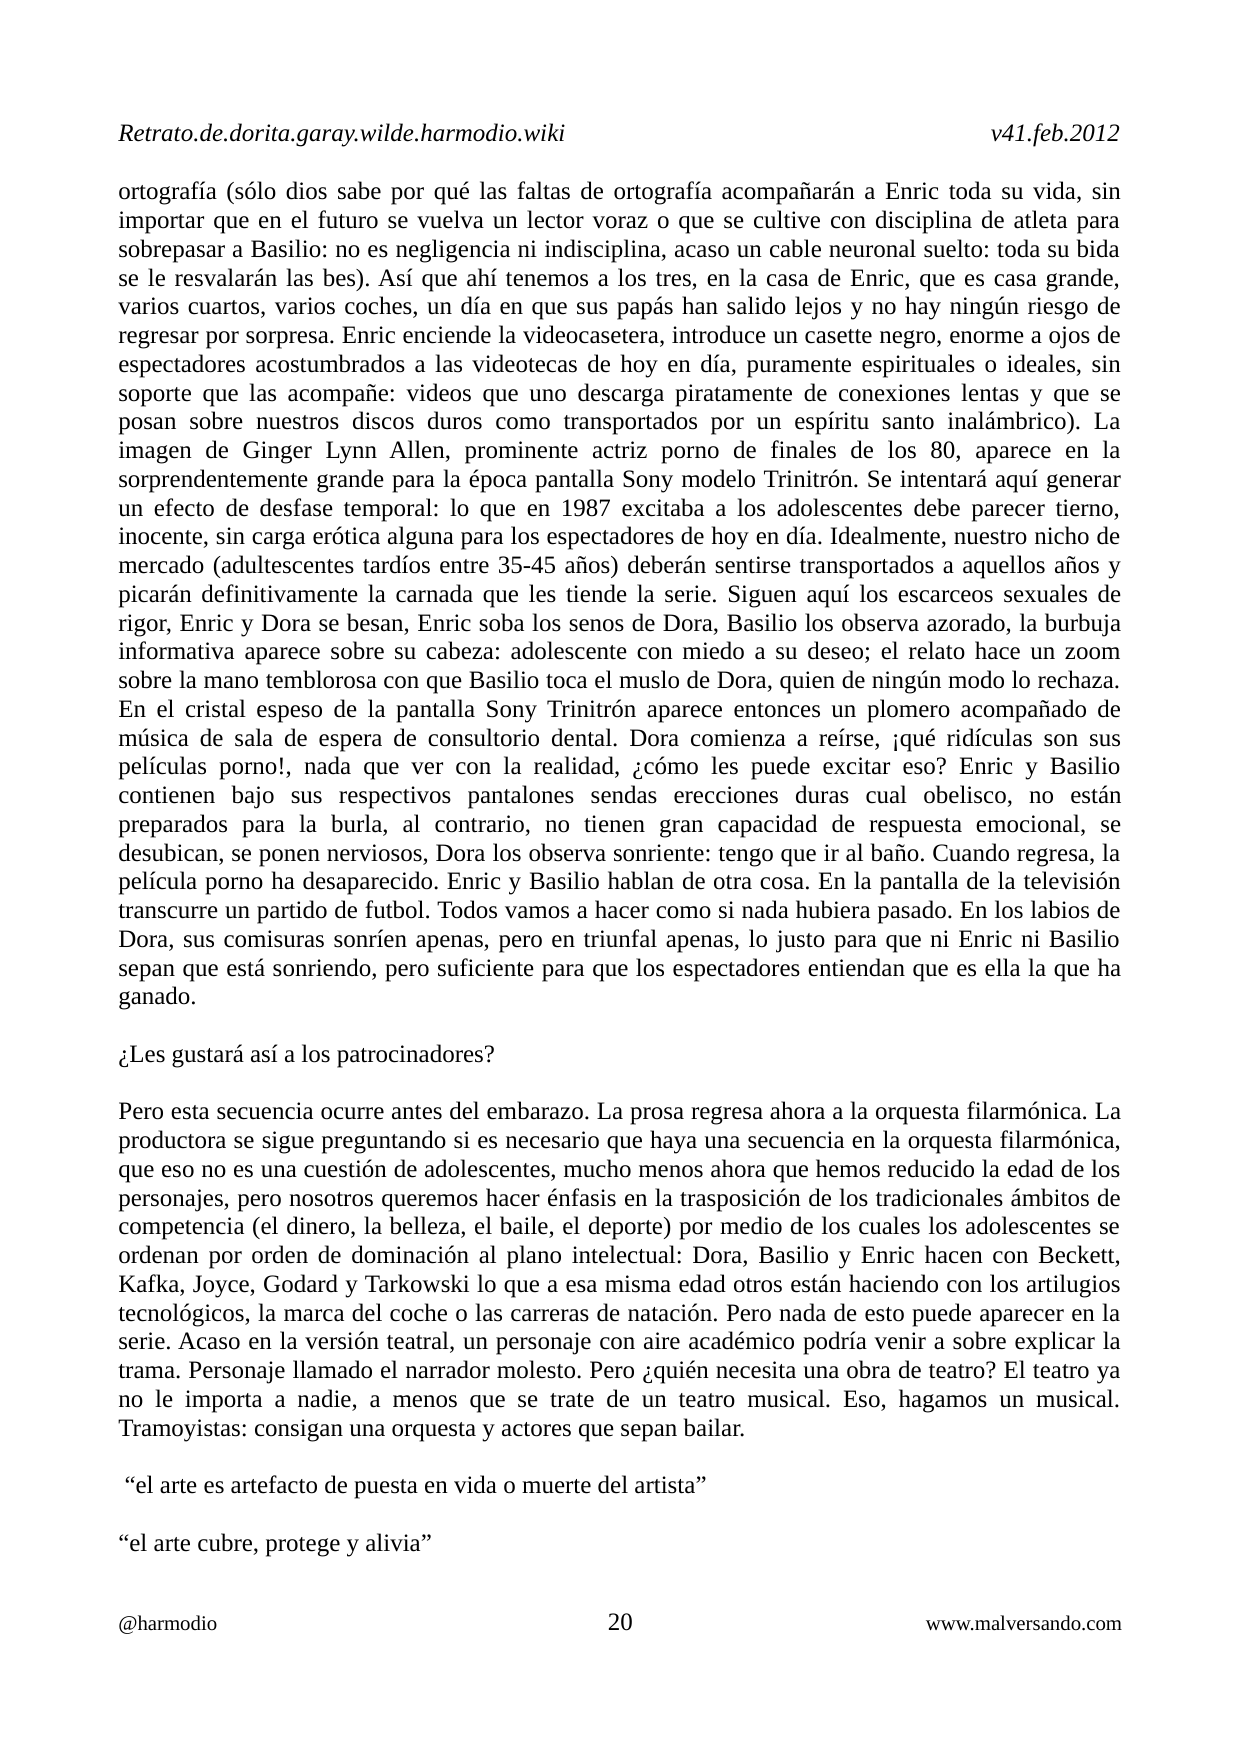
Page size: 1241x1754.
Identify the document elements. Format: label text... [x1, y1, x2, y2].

text Pero esta secuencia ocurre antes del embarazo. La prosa regresa ahora a la orquesta filarmónica. La productora se sigue preguntando si es necesario que haya una secuencia en la orquesta filarmónica, que eso no es una cuestión de adolescentes, mucho menos ahora que hemos reducido la edad de los personajes, pero nosotros queremos hacer énfasis en la trasposición de los tradicionales ámbitos de competencia (el dinero, la belleza, el baile, el deporte) por medio de los cuales los adolescentes se ordenan por orden de dominación al plano intelectual: Dora, Basilio y Enric hacen con Beckett, Kafka, Joyce, Godard y Tarkowski lo que a esa misma edad otros están haciendo con los artilugios tecnológicos, la marca del coche o las carreras de natación. Pero nada de esto puede aparecer en la serie. Acaso en la versión teatral, un personaje con aire académico podría venir a sobre explicar la trama. Personaje llamado el narrador molesto. Pero ¿quién necesita una obra de teatro? El teatro ya no le importa a nadie, a menos que se trate de un teatro musical. Eso, hagamos un musical. Tramoyistas: consigan una orquesta y actores que sepan bailar. [118, 1096, 1122, 1441]
text “el arte es artefacto de puesta en vida o muerte del artista” [118, 1470, 1122, 1499]
text “el arte cubre, protege y alivia” [118, 1528, 1122, 1556]
text ortografía (sólo dios sabe por qué las faltas de ortografía acompañarán a Enric toda su vida, sin importar que en el futuro se vuelva un lector voraz o que se cultive con disciplina de atleta para sobrepasar a Basilio: no es negligencia ni indisciplina, acaso un cable neuronal suelto: toda su bida se le resvalarán las bes). Así que ahí tenemos a los tres, en la casa de Enric, que es casa grande, varios cuartos, varios coches, un día en que sus papás han salido lejos y no hay ningún riesgo de regresar por sorpresa. Enric enciende la videocasetera, introduce un casette negro, enorme a ojos de espectadores acostumbrados a las videotecas de hoy en día, puramente espirituales o ideales, sin soporte que las acompañe: videos que uno descarga piratamente de conexiones lentas y que se posan sobre nuestros discos duros como transportados por un espíritu santo inalámbrico). La imagen de Ginger Lynn Allen, prominente actriz porno de finales de los 80, aparece en la sorprendentemente grande para la época pantalla Sony modelo Trinitrón. Se intentará aquí generar un efecto de desfase temporal: lo que en 1987 excitaba a los adolescentes debe parecer tierno, inocente, sin carga erótica alguna para los espectadores de hoy en día. Idealmente, nuestro nicho de mercado (adultescentes tardíos entre 35-45 años) deberán sentirse transportados a aquellos años y picarán definitivamente la carnada que les tiende la serie. Siguen aquí los escarceos sexuales de rigor, Enric y Dora se besan, Enric soba los senos de Dora, Basilio los observa azorado, la burbuja informativa aparece sobre su cabeza: adolescente con miedo a su deseo; el relato hace un zoom sobre la mano temblorosa con que Basilio toca el muslo de Dora, quien de ningún modo lo rechaza. En el cristal espeso de la pantalla Sony Trinitrón aparece entonces un plomero acompañado de música de sala de espera de consultorio dental. Dora comienza a reírse, ¡qué ridículas son sus películas porno!, nada que ver con la realidad, ¿cómo les puede excitar eso? Enric y Basilio contienen bajo sus respectivos pantalones sendas erecciones duras cual obelisco, no están preparados para la burla, al contrario, no tienen gran capacidad de respuesta emocional, se desubican, se ponen nerviosos, Dora los observa sonriente: tengo que ir al baño. Cuando regresa, la película porno ha desaparecido. Enric y Basilio hablan de otra cosa. En la pantalla de la televisión transcurre un partido de futbol. Todos vamos a hacer como si nada hubiera pasado. En los labios de Dora, sus comisuras sonríen apenas, pero en triunfal apenas, lo justo para que ni Enric ni Basilio sepan que está sonriendo, pero suficiente para que los espectadores entiendan que es ella la que ha ganado. [118, 176, 1122, 1010]
text ¿Les gustará así a los patrocinadores? [118, 1039, 1122, 1068]
